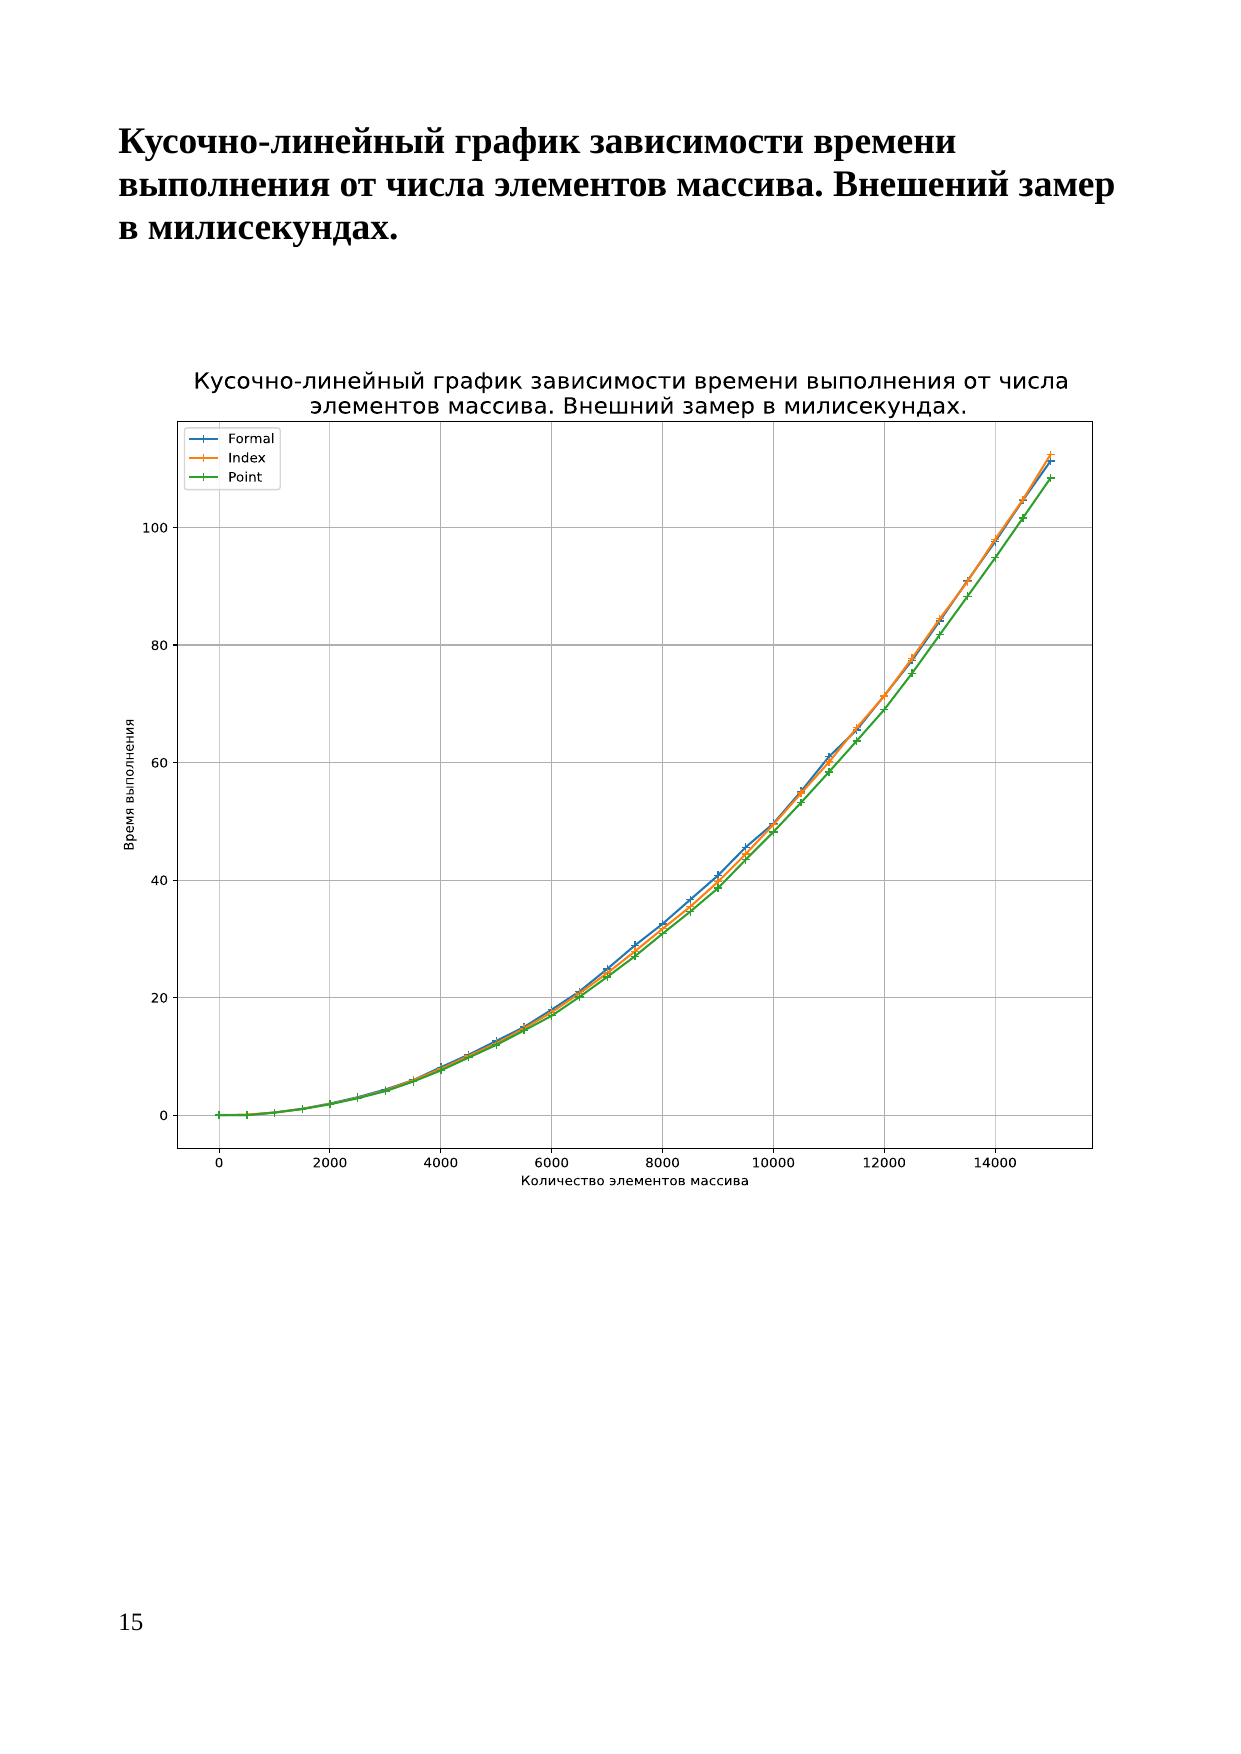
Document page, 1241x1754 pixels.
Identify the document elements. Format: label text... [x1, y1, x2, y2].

subtitle Кусочно-линейный график зависимости времени выполнения от числа элементов массива. Внешений замер в милисекундах. [118, 118, 1122, 247]
